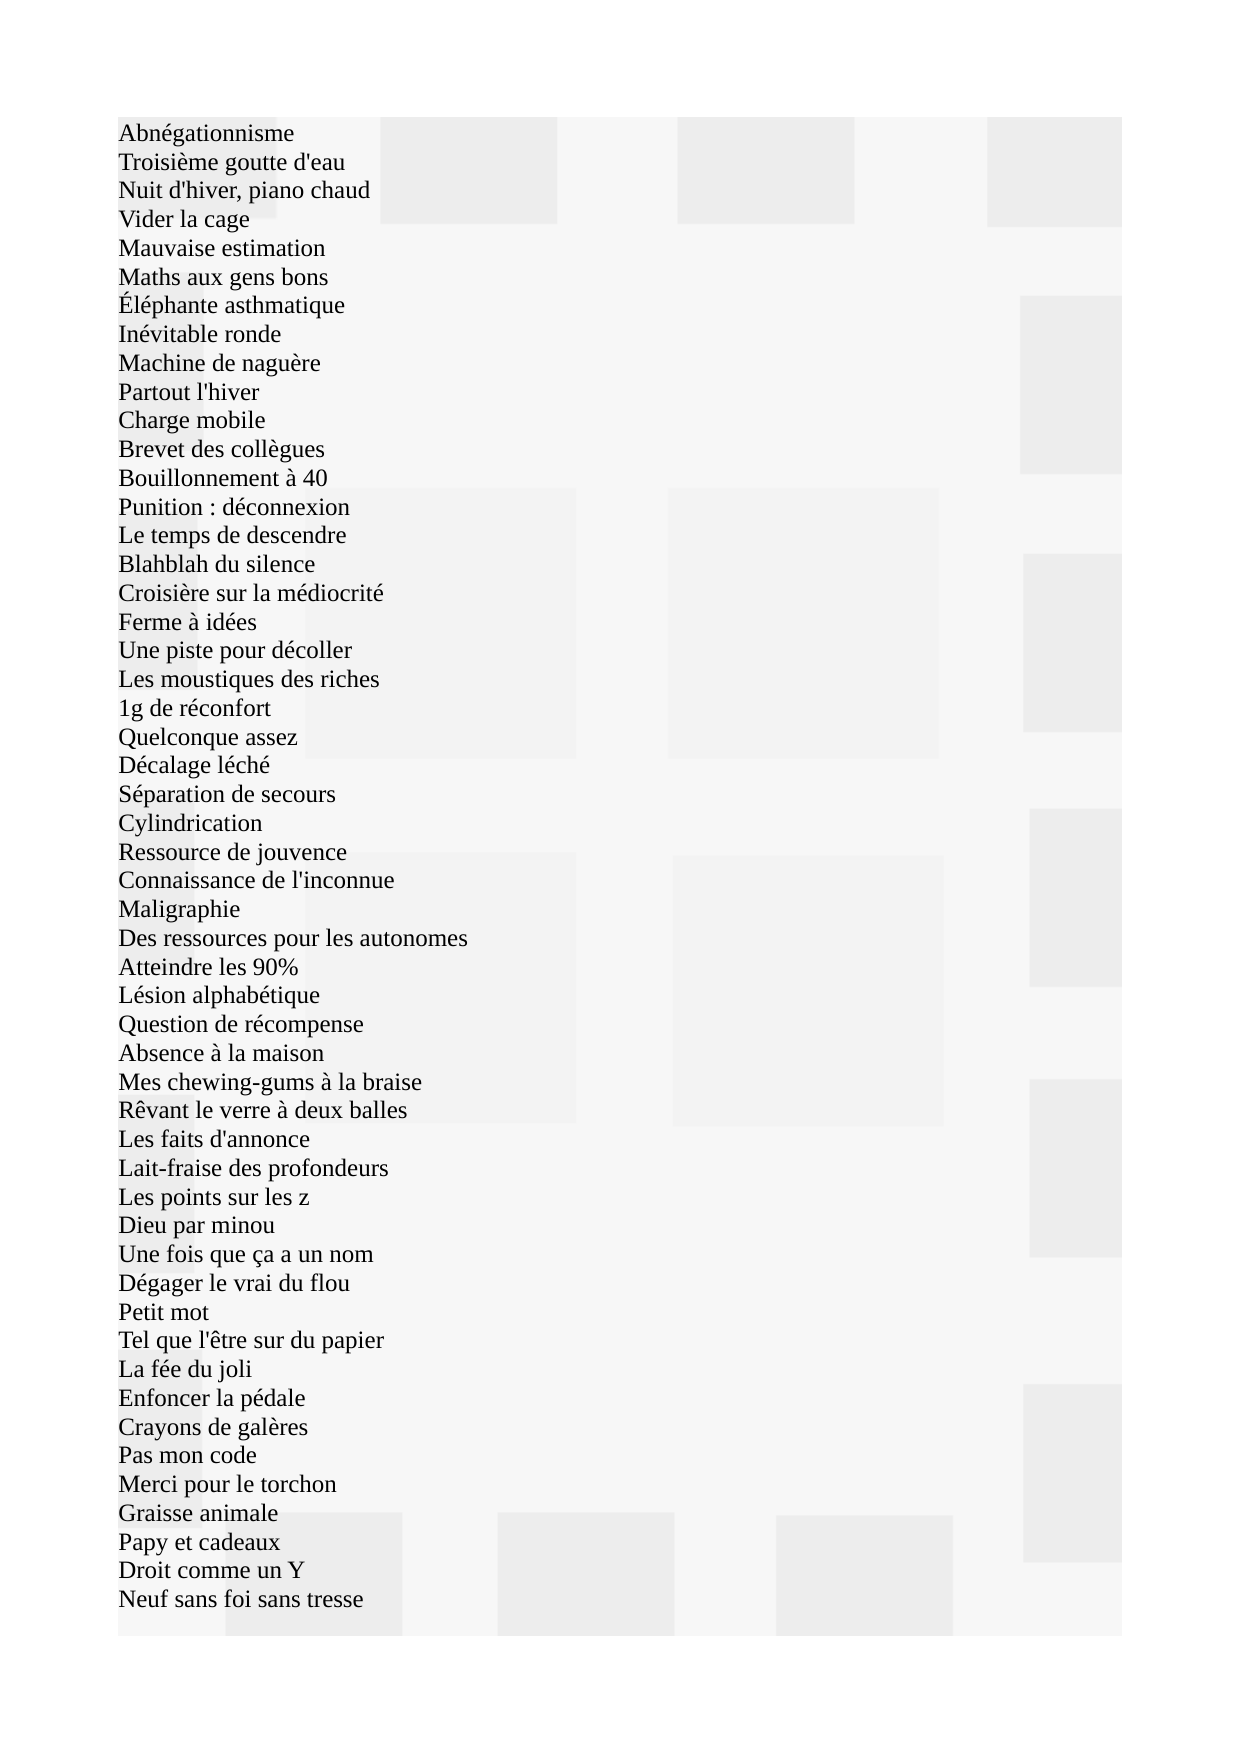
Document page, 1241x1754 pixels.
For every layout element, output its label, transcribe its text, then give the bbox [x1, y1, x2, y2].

text Lésion alphabétique [118, 981, 1122, 1009]
text Neuf sans foi sans tresse [118, 1584, 1122, 1613]
text Mes chewing-gums à la braise [118, 1067, 1122, 1096]
text Connaissance de l'inconnue [118, 866, 1122, 894]
text Brevet des collègues [118, 434, 1122, 463]
text Éléphante asthmatique [118, 291, 1122, 319]
text Des ressources pour les autonomes [118, 923, 1122, 952]
text Une fois que ça a un nom [118, 1239, 1122, 1268]
text Absence à la maison [118, 1038, 1122, 1067]
text Punition : déconnexion [118, 492, 1122, 521]
text 1g de réconfort [118, 693, 1122, 722]
text Blahblah du silence [118, 549, 1122, 578]
text Dégager le vrai du flou [118, 1268, 1122, 1297]
text Droit comme un Y [118, 1556, 1122, 1584]
text Enfoncer la pédale [118, 1383, 1122, 1412]
text Crayons de galères [118, 1412, 1122, 1441]
text Tel que l'être sur du papier [118, 1326, 1122, 1354]
text Une piste pour décoller [118, 636, 1122, 664]
text Décalage léché [118, 751, 1122, 779]
text Petit mot [118, 1297, 1122, 1326]
text Lait-fraise des profondeurs [118, 1153, 1122, 1182]
text Quelconque assez [118, 722, 1122, 751]
text Ressource de jouvence [118, 837, 1122, 866]
text Inévitable ronde [118, 319, 1122, 348]
text Rêvant le verre à deux balles [118, 1096, 1122, 1124]
text Pas mon code [118, 1441, 1122, 1469]
text Le temps de descendre [118, 521, 1122, 549]
text Atteindre les 90% [118, 952, 1122, 981]
text Maths aux gens bons [118, 262, 1122, 291]
text Merci pour le torchon [118, 1469, 1122, 1498]
text Nuit d'hiver, piano chaud [118, 176, 1122, 204]
text Troisième goutte d'eau [118, 147, 1122, 176]
text Charge mobile [118, 406, 1122, 434]
text La fée du joli [118, 1354, 1122, 1383]
text Machine de naguère [118, 348, 1122, 377]
text Séparation de secours [118, 779, 1122, 808]
text Les faits d'annonce [118, 1124, 1122, 1153]
text Maligraphie [118, 894, 1122, 923]
text Papy et cadeaux [118, 1527, 1122, 1556]
text Croisière sur la médiocrité [118, 578, 1122, 607]
text Vider la cage [118, 204, 1122, 233]
text Les points sur les z [118, 1182, 1122, 1211]
text Partout l'hiver [118, 377, 1122, 406]
text Les moustiques des riches [118, 664, 1122, 693]
text Graisse animale [118, 1498, 1122, 1527]
text Dieu par minou [118, 1211, 1122, 1239]
text Abnégationnisme [118, 118, 1122, 147]
text Bouillonnement à 40 [118, 463, 1122, 492]
text Ferme à idées [118, 607, 1122, 636]
text Cylindrication [118, 808, 1122, 837]
text Question de récompense [118, 1009, 1122, 1038]
text Mauvaise estimation [118, 233, 1122, 262]
